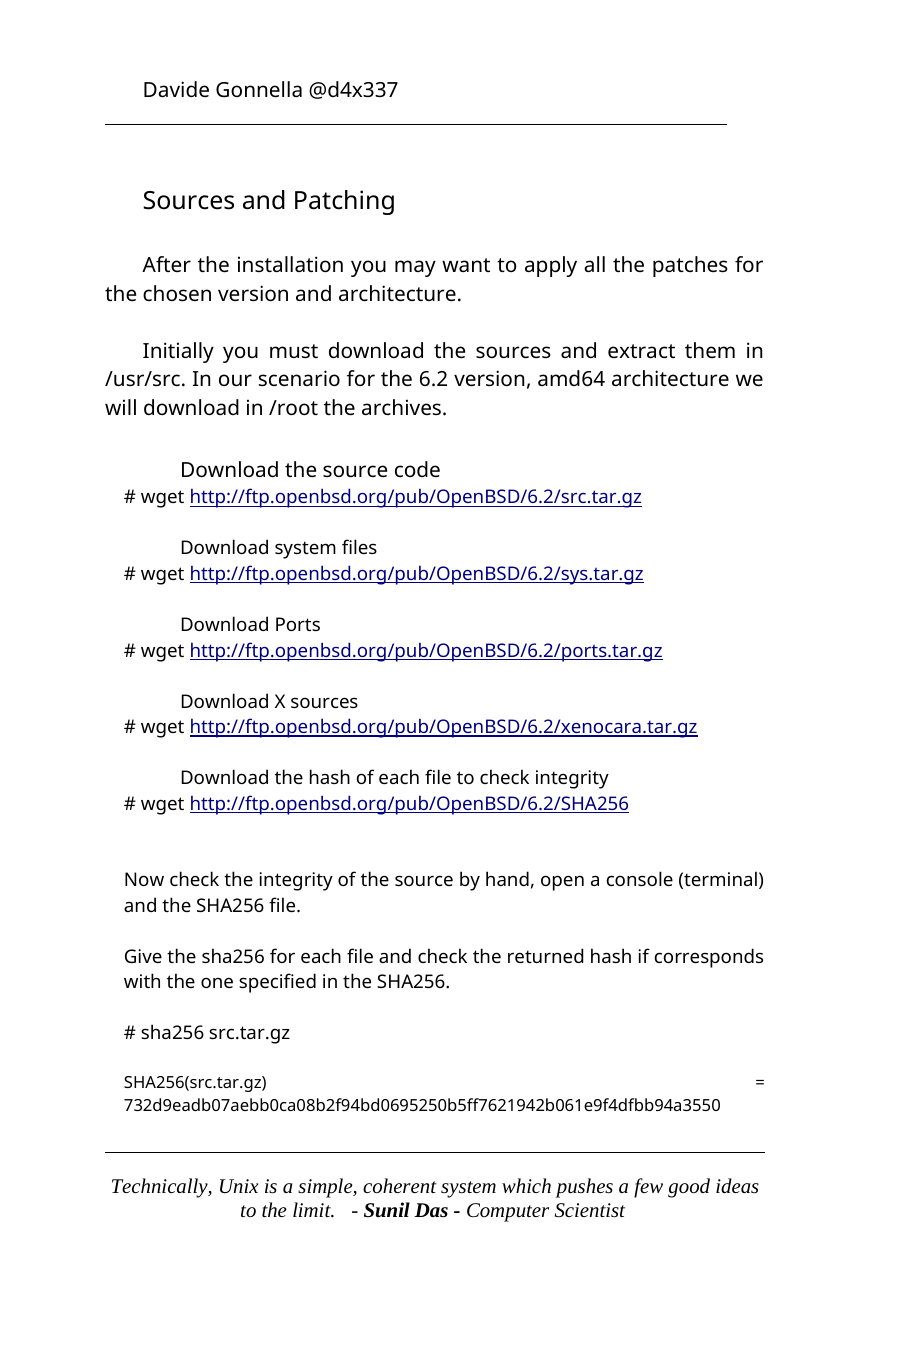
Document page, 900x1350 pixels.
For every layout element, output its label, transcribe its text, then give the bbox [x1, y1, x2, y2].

text # wget http://ftp.openbsd.org/pub/OpenBSD/6.2/SHA256 [124, 790, 765, 816]
text # wget http://ftp.openbsd.org/pub/OpenBSD/6.2/sys.tar.gz [124, 560, 765, 586]
text Download X sources [124, 688, 765, 713]
text Download the source code [105, 455, 765, 484]
text # wget http://ftp.openbsd.org/pub/OpenBSD/6.2/src.tar.gz [124, 484, 765, 509]
text # wget http://ftp.openbsd.org/pub/OpenBSD/6.2/ports.tar.gz [124, 637, 765, 662]
text Download system files [124, 535, 765, 560]
text Download Ports [124, 611, 765, 637]
text # wget http://ftp.openbsd.org/pub/OpenBSD/6.2/xenocara.tar.gz [124, 713, 765, 739]
text Initially you must download the sources and extract them in /usr/src. In our scenario for the 6.2 version, amd64 architecture we will download in /root the archives. [105, 336, 765, 421]
text SHA256(src.tar.gz) = 732d9eadb07aebb0ca08b2f94bd0695250b5ff7621942b061e9f4dfbb94a3550 [124, 1071, 765, 1116]
text After the installation you may want to apply all the patches for the chosen version and architecture. [105, 251, 765, 307]
text # sha256 src.tar.gz [124, 1020, 765, 1045]
text Download the hash of each file to check integrity [124, 764, 765, 790]
text Give the sha256 for each file and check the returned hash if corresponds with the one specified in the SHA256. [124, 943, 765, 994]
text Sources and Patching [105, 182, 765, 217]
text Now check the integrity of the source by hand, open a console (terminal) and the SHA256 file. [124, 867, 765, 918]
